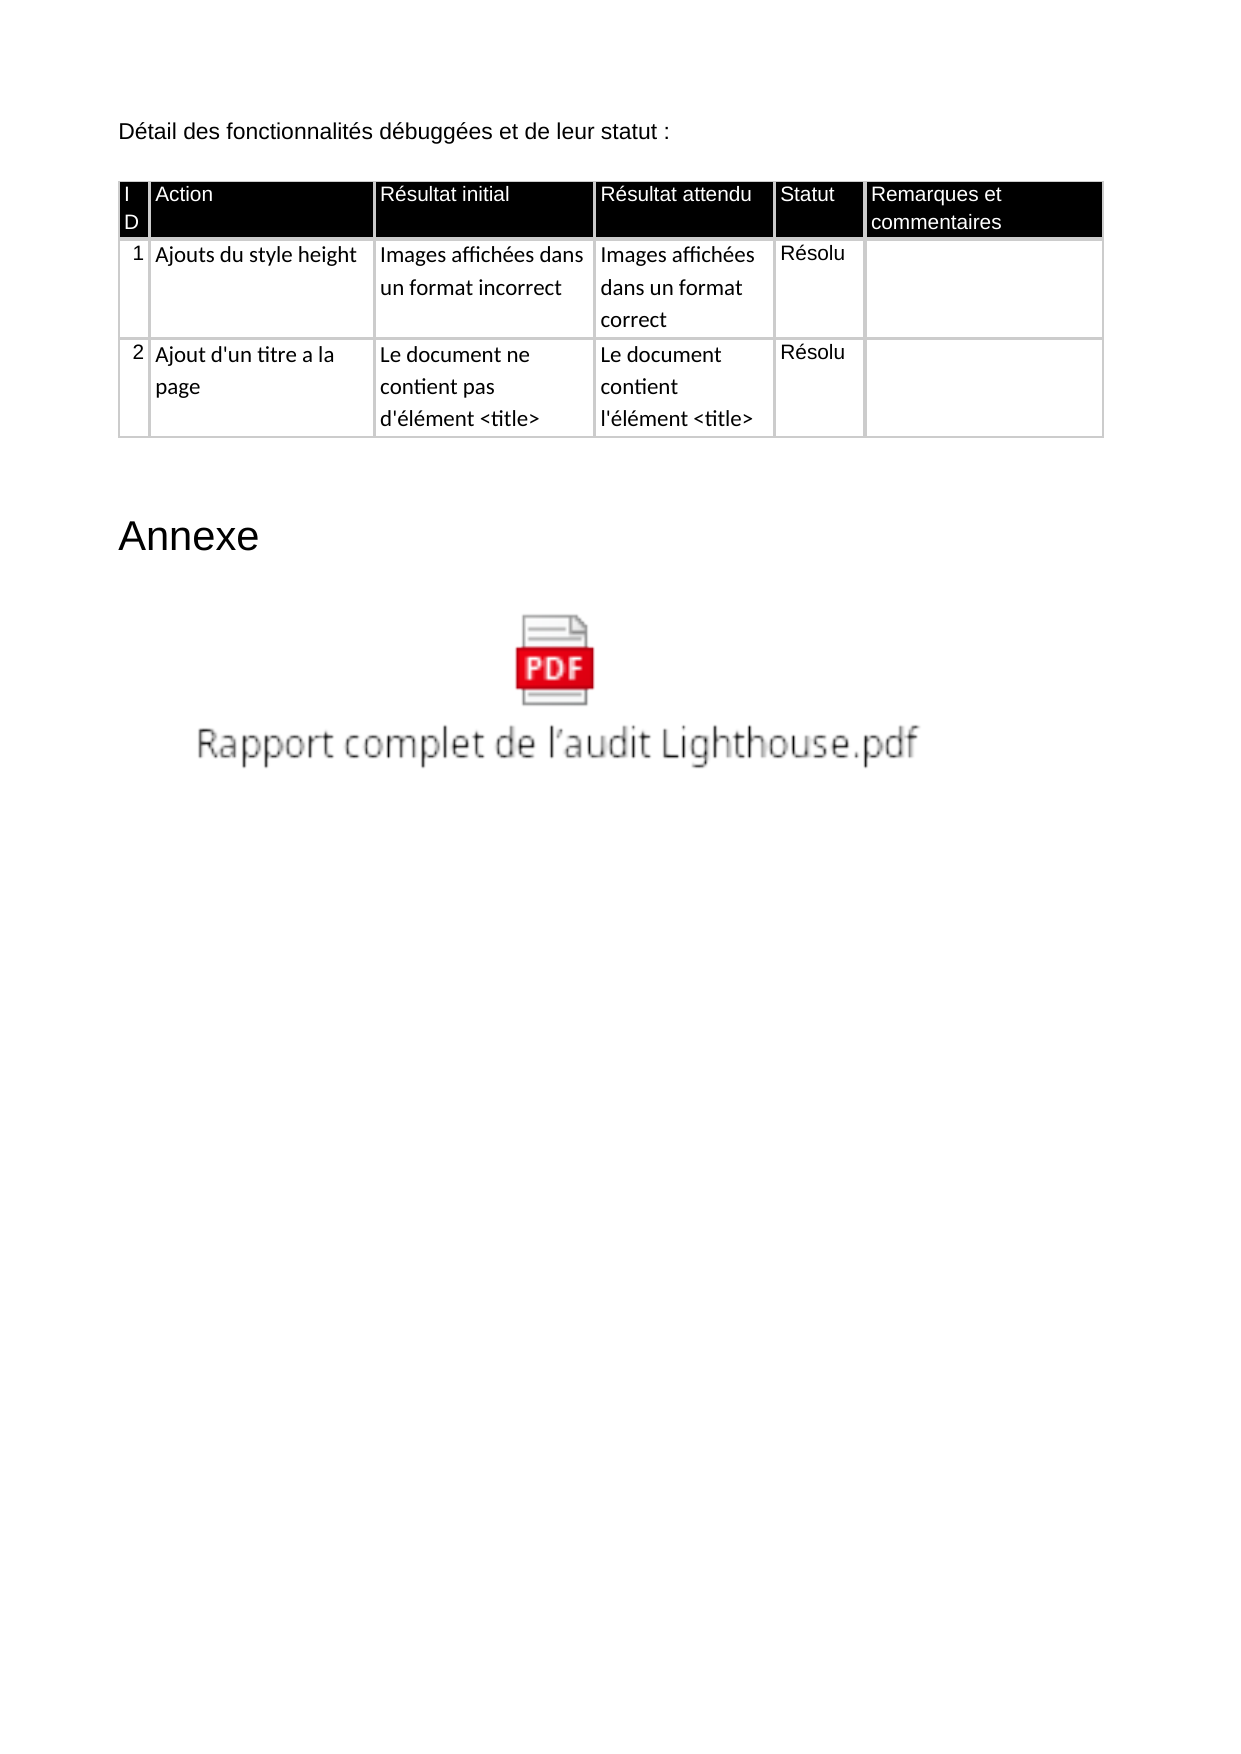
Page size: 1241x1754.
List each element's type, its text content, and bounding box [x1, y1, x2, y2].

text Annexe [118, 512, 1122, 559]
table_cell [867, 241, 1102, 337]
table_cell [867, 340, 1102, 436]
table_header Résultat initial [376, 182, 593, 237]
table_cell 2 [120, 340, 148, 436]
table_header ID [120, 182, 148, 237]
table_cell Le document contient l'élément <title> [596, 340, 773, 436]
table_cell Résolu [776, 241, 863, 337]
table_header Résultat attendu [596, 182, 773, 237]
table_cell 1 [120, 241, 148, 337]
table_cell Résolu [776, 340, 863, 436]
table_header Action [151, 182, 373, 237]
table_cell Ajouts du style height [151, 241, 373, 337]
table_header Remarques et commentaires [867, 182, 1102, 237]
table_cell Ajout d'un titre a la page [151, 340, 373, 436]
table_cell Images affichées dans un format incorrect [376, 241, 593, 337]
table_header Statut [776, 182, 863, 237]
table_cell Images affichées dans un format correct [596, 241, 773, 337]
text Détail des fonctionnalités débuggées et de leur statut : [118, 118, 1122, 144]
table_cell Le document ne contient pas d'élément <title> [376, 340, 593, 436]
